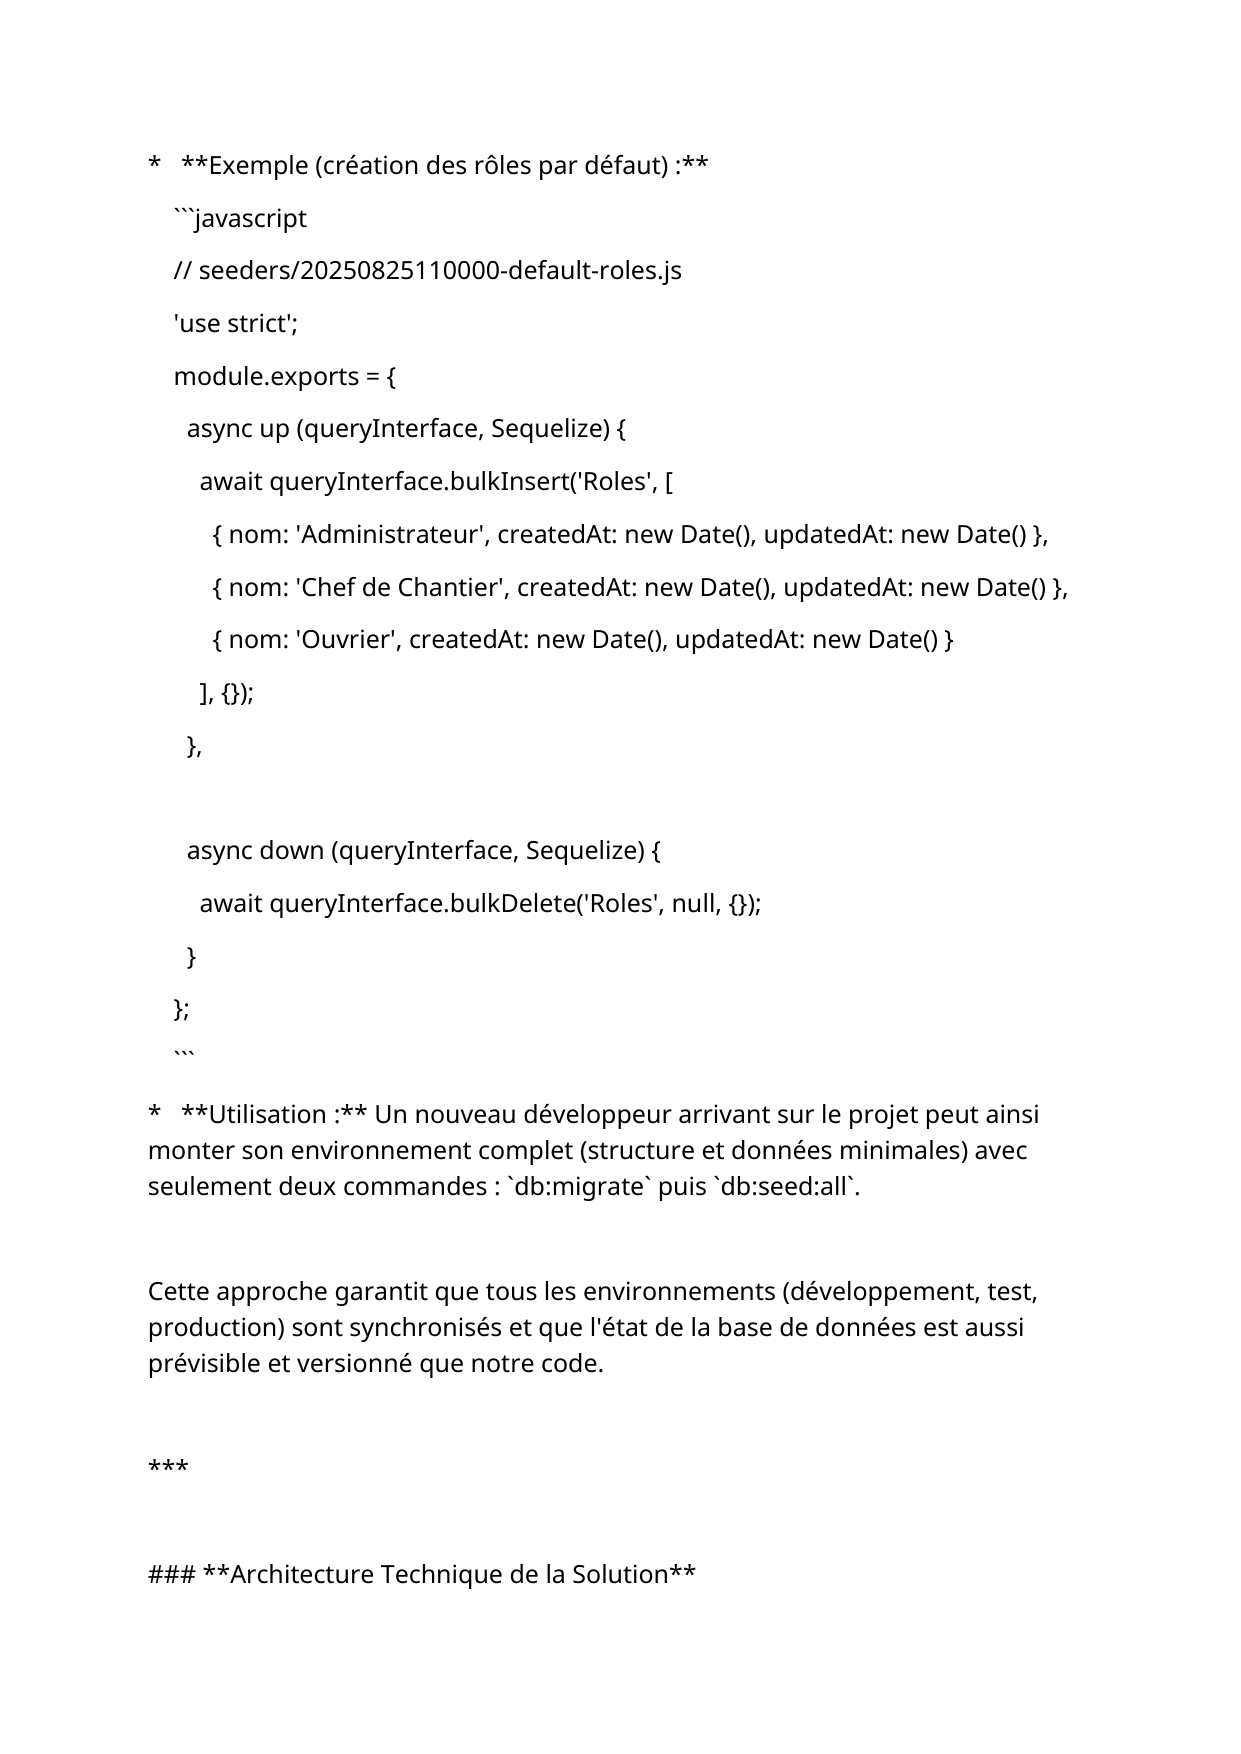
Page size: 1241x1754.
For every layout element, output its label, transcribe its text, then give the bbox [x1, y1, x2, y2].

text }; [148, 991, 1093, 1025]
text ```javascript [148, 200, 1093, 234]
text }, [148, 727, 1093, 761]
text * **Utilisation :** Un nouveau développeur arrivant sur le projet peut ainsi monter son environnement complet (structure et données minimales) avec seulement deux commandes : `db:migrate` puis `db:seed:all`. [148, 1096, 1093, 1202]
text Cette approche garantit que tous les environnements (développement, test, production) sont synchronisés et que l'état de la base de données est aussi prévisible et versionné que notre code. [148, 1274, 1093, 1380]
text // seeders/20250825110000-default-roles.js [148, 253, 1093, 287]
text async down (queryInterface, Sequelize) { [148, 833, 1093, 867]
text { nom: 'Administrateur', createdAt: new Date(), updatedAt: new Date() }, [148, 517, 1093, 551]
text { nom: 'Chef de Chantier', createdAt: new Date(), updatedAt: new Date() }, [148, 569, 1093, 603]
text 'use strict'; [148, 306, 1093, 340]
text await queryInterface.bulkInsert('Roles', [ [148, 464, 1093, 498]
text await queryInterface.bulkDelete('Roles', null, {}); [148, 886, 1093, 919]
text * **Exemple (création des rôles par défaut) :** [148, 148, 1093, 182]
text module.exports = { [148, 358, 1093, 392]
text { nom: 'Ouvrier', createdAt: new Date(), updatedAt: new Date() } [148, 622, 1093, 656]
text ``` [148, 1044, 1093, 1078]
text *** [148, 1451, 1093, 1485]
text } [148, 938, 1093, 972]
text ### **Architecture Technique de la Solution** [148, 1557, 1093, 1591]
text async up (queryInterface, Sequelize) { [148, 411, 1093, 445]
text ], {}); [148, 675, 1093, 709]
